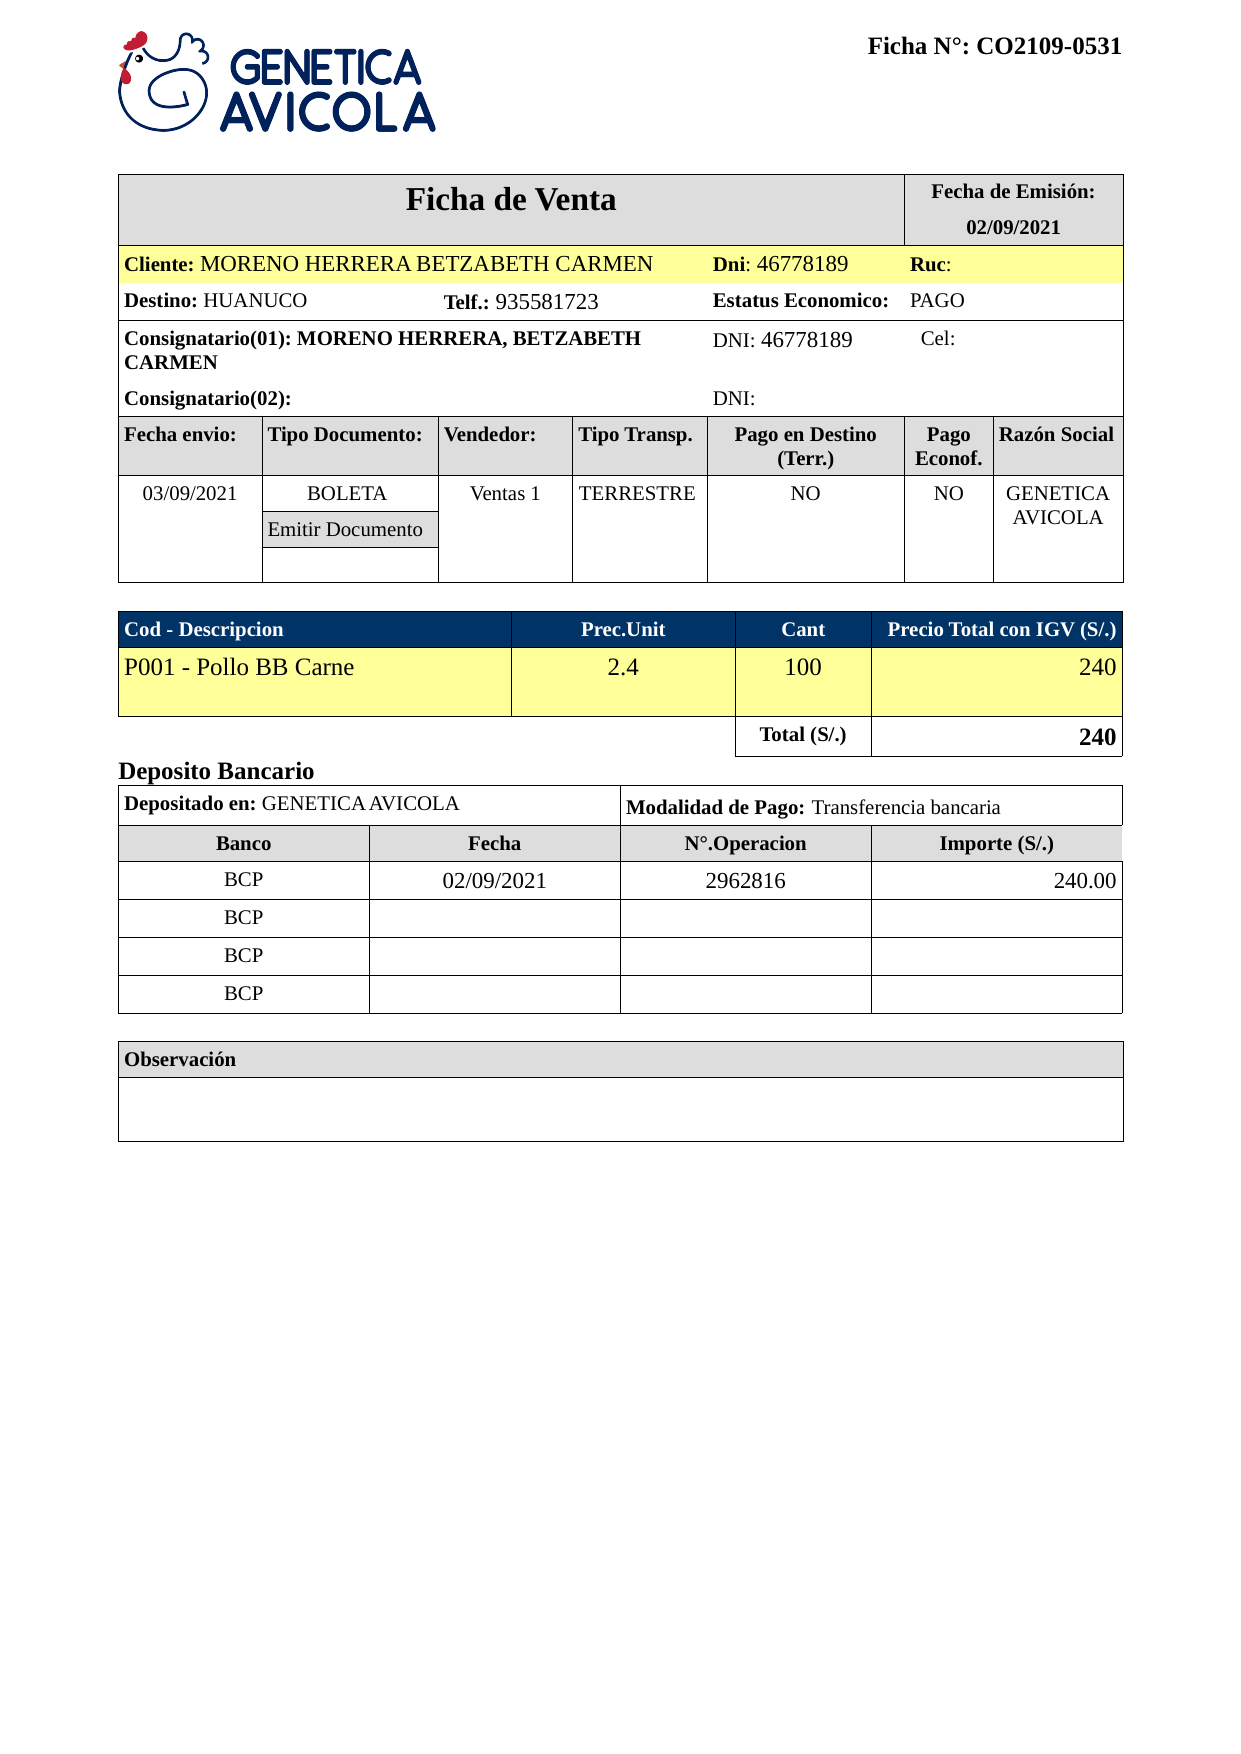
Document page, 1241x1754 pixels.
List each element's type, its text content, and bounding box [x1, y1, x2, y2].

table_cell [511, 717, 735, 756]
table_cell [872, 938, 1122, 974]
text Deposito Bancario [118, 756, 1122, 785]
table_cell 03/09/2021 [119, 476, 262, 582]
table_cell Estatus Economico: [707, 283, 904, 320]
table_cell Ruc: [904, 246, 1123, 283]
table_cell BOLETA [263, 476, 438, 511]
table_cell DNI: 46778189 [707, 321, 915, 380]
table_cell BCP [119, 862, 369, 899]
table_cell Tipo Transp. [573, 417, 707, 475]
table_cell TERRESTRE [573, 476, 707, 582]
table_cell 02/09/2021 [370, 862, 620, 899]
table_cell [872, 900, 1122, 937]
table_header Cod - Descripcion [119, 612, 511, 647]
table_cell [872, 976, 1122, 1012]
table_cell Destino: HUANUCO [119, 283, 438, 320]
table_cell [119, 1078, 1123, 1141]
table_cell BCP [119, 900, 369, 937]
table_cell NO [905, 476, 993, 582]
table_cell NO [708, 476, 904, 582]
table_header Fecha de Emisión: [905, 175, 1123, 209]
table_cell Pago en Destino (Terr.) [708, 417, 904, 475]
table_cell 2.4 [512, 648, 735, 716]
table_cell 240 [872, 717, 1122, 756]
table_header Precio Total con IGV (S/.) [872, 612, 1122, 647]
table_cell [370, 976, 620, 1012]
table_cell Ventas 1 [439, 476, 572, 582]
table_cell 100 [736, 648, 871, 716]
table_header Modalidad de Pago: Transferencia bancaria [621, 786, 1122, 825]
table_cell BCP [119, 976, 369, 1012]
table_cell Consignatario(01): MORENO HERRERA, BETZABETH CARMEN [119, 321, 707, 380]
table_cell Razón Social [994, 417, 1123, 475]
table_header Depositado en: GENETICA AVICOLA [119, 786, 620, 825]
table_cell [621, 976, 871, 1012]
table_cell Fecha [370, 826, 620, 861]
table_cell PAGO [904, 283, 1123, 320]
table_cell 2962816 [621, 862, 871, 899]
table_cell [118, 717, 511, 756]
table_cell DNI: [707, 380, 1123, 416]
table_cell Cliente: MORENO HERRERA BETZABETH CARMEN [119, 246, 707, 283]
table_cell N°.Operacion [621, 826, 871, 861]
table_cell [621, 900, 871, 937]
table_cell GENETICA AVICOLA [994, 476, 1123, 582]
table_cell Emitir Documento [263, 512, 438, 547]
table_cell BCP [119, 938, 369, 974]
table_cell [263, 548, 438, 582]
table_cell P001 - Pollo BB Carne [119, 648, 511, 716]
table_cell [370, 900, 620, 937]
table_header Cant [736, 612, 871, 647]
table_cell Pago Econof. [905, 417, 993, 475]
table_cell 240 [872, 648, 1122, 716]
table_cell Vendedor: [439, 417, 572, 475]
table_cell [370, 938, 620, 974]
table_header Prec.Unit [512, 612, 735, 647]
table_cell Cel: [915, 321, 1123, 380]
table_cell Importe (S/.) [872, 826, 1122, 861]
table_cell Total (S/.) [736, 717, 871, 756]
table_cell Tipo Documento: [263, 417, 438, 475]
table_cell 240.00 [872, 862, 1122, 899]
table_cell 02/09/2021 [905, 209, 1123, 245]
table_cell Dni: 46778189 [707, 246, 904, 283]
picture [118, 31, 436, 132]
table_cell Consignatario(02): [119, 380, 707, 416]
table_cell [621, 938, 871, 974]
table_cell Fecha envio: [119, 417, 262, 475]
table_header Ficha de Venta [119, 175, 904, 245]
table_cell Telf.: 935581723 [438, 283, 707, 320]
table_cell Banco [119, 826, 369, 861]
table_header Observación [119, 1042, 1123, 1077]
